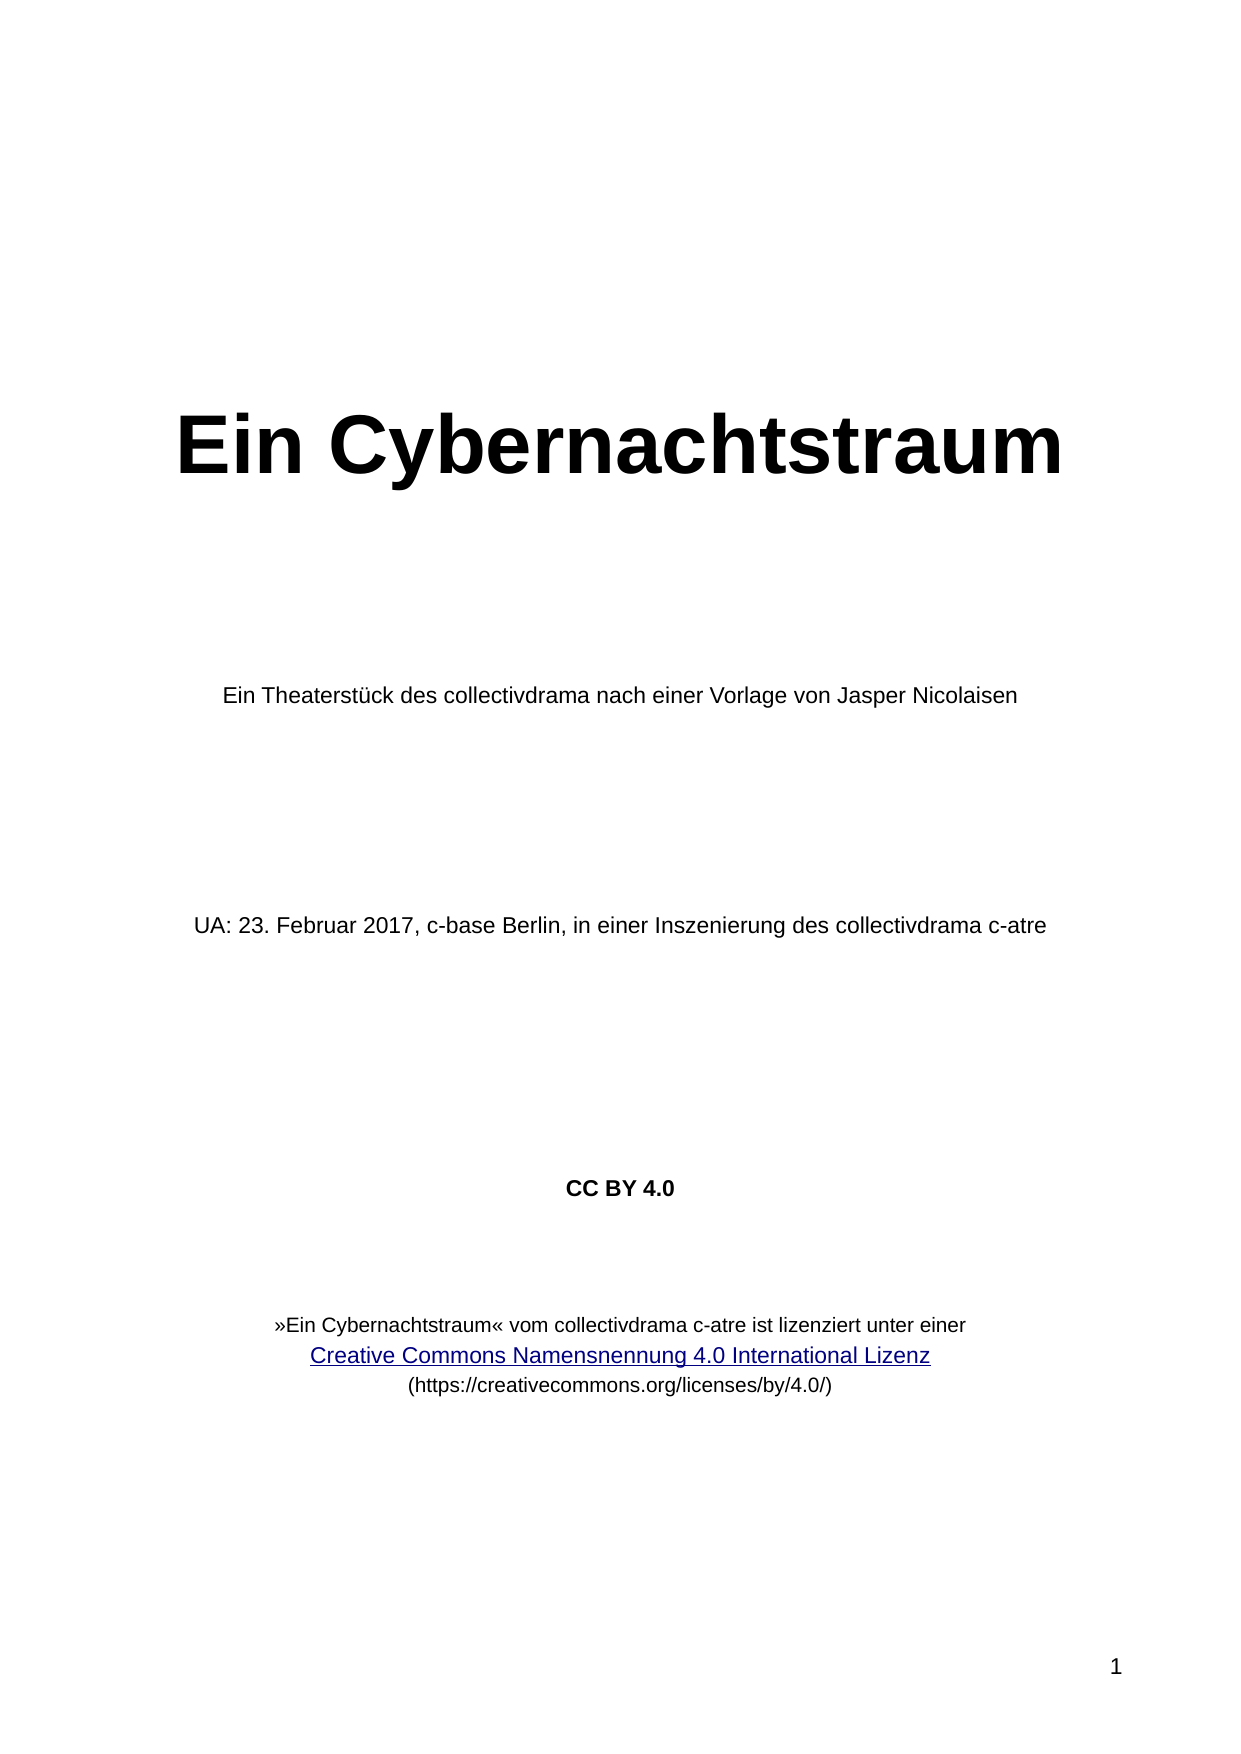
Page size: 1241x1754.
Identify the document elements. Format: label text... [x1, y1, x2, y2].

text »Ein Cybernachtstraum« vom collectivdrama c-atre ist lizenziert unter einer Creative Commons Namensnennung 4.0 International Lizenz (https://creativecommons.org/licenses/by/4.0/) [118, 1313, 1122, 1397]
text UA: 23. Februar 2017, c-base Berlin, in einer Inszenierung des collectivdrama c-atre [118, 912, 1122, 939]
text Ein Theaterstück des collectivdrama nach einer Vorlage von Jasper Nicolaisen [118, 682, 1122, 708]
title Ein Cybernachtstraum [118, 395, 1122, 491]
text CC BY 4.0 [118, 1174, 1122, 1201]
